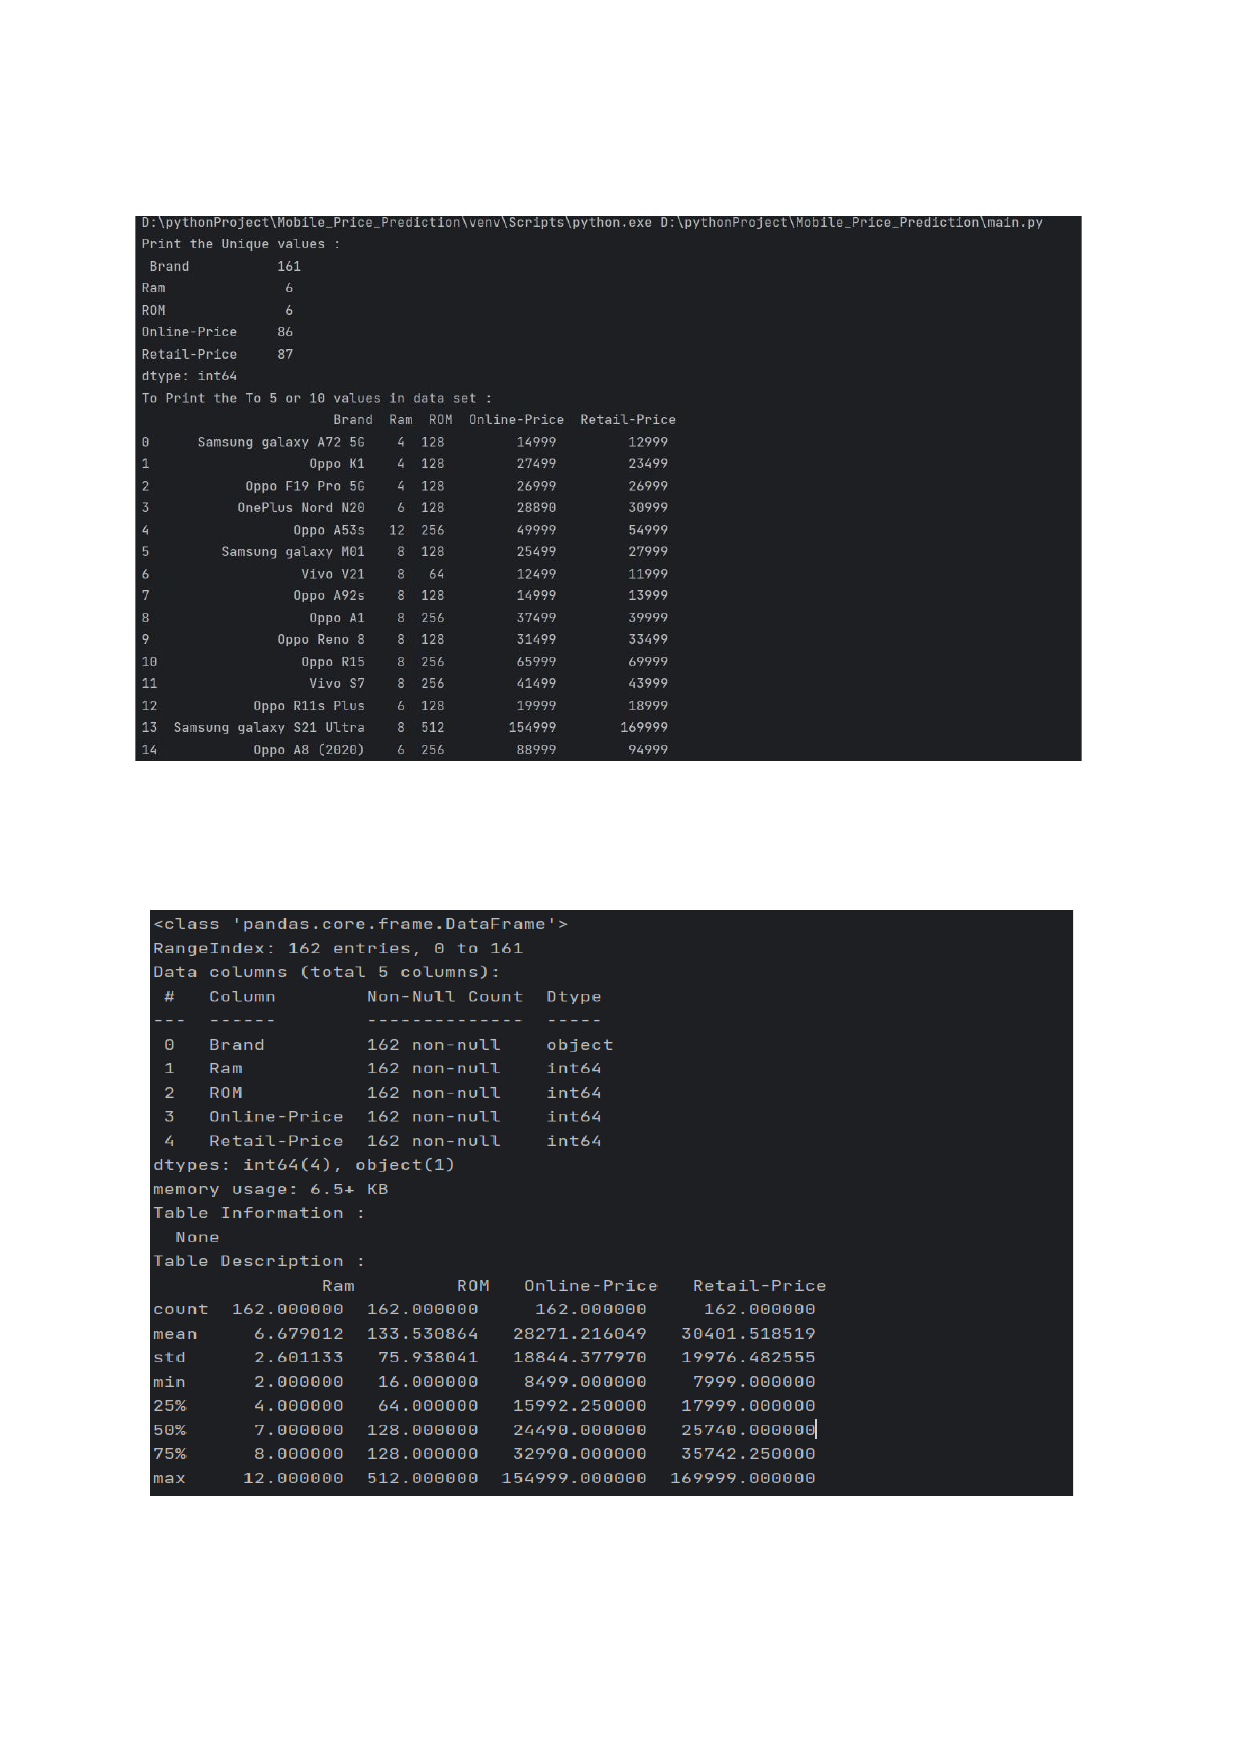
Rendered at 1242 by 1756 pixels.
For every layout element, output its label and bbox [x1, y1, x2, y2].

picture [150, 910, 1074, 1496]
picture [135, 216, 1082, 761]
